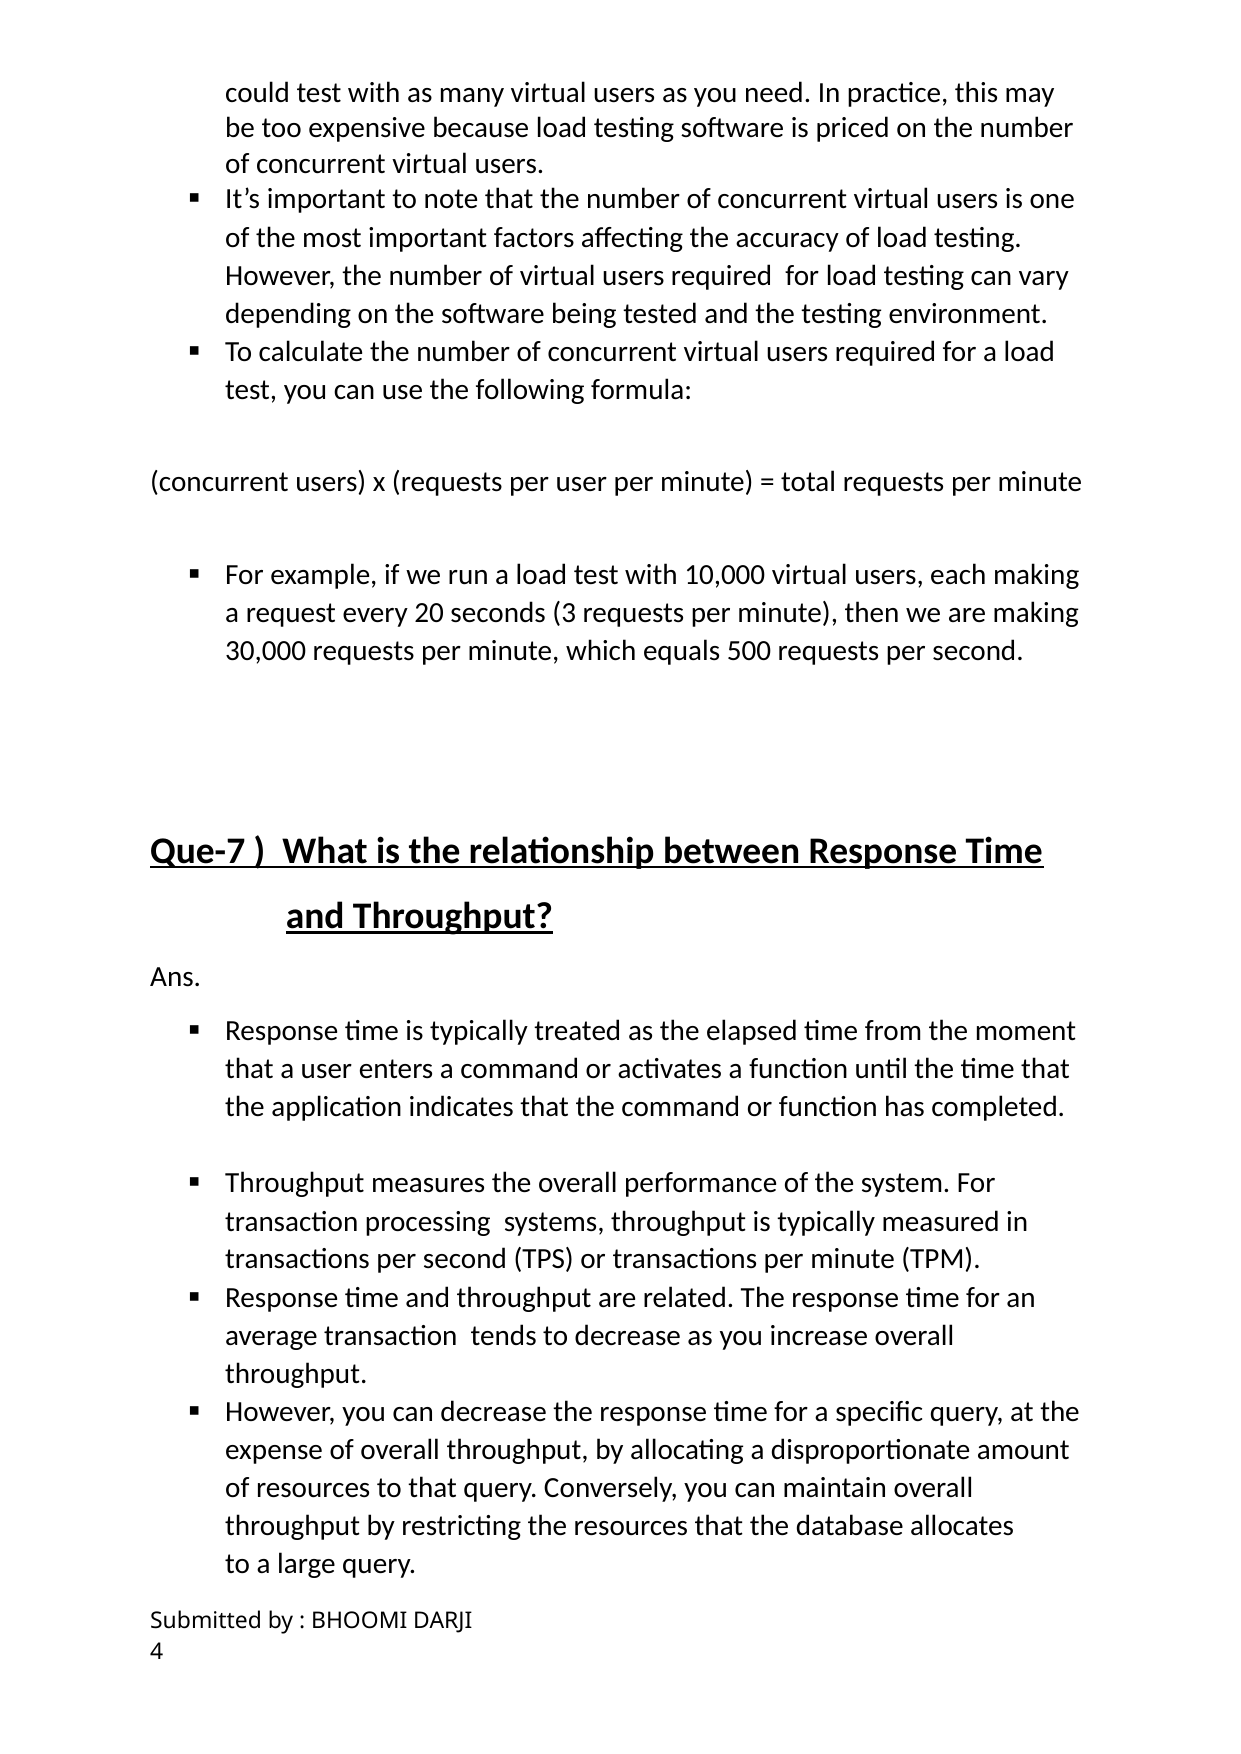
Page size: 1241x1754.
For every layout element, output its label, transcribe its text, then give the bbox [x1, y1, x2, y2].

list To calculate the number of concurrent virtual users required for a load test, you can use the following formula: [187, 333, 1090, 406]
text Que-7 ) What is the relationship between Response Time [150, 827, 1090, 872]
list However, you can decrease the response time for a specific query, at the expense of overall throughput, by allocating a disproportionate amount of resources to that query. Conversely, you can maintain overall throughput by restricting the resources that the database allocates [187, 1393, 1090, 1542]
text and Throughput? [150, 892, 1090, 938]
text Ans. [150, 958, 1090, 993]
text (concurrent users) x (requests per user per minute) = total requests per minute [150, 463, 1090, 499]
list It’s important to note that the number of concurrent virtual users is one of the most important factors affecting the accuracy of load testing. However, the number of virtual users required for load testing can vary depending on the software being tested and the testing environment. [187, 181, 1090, 330]
list to a large query. [225, 1545, 1090, 1580]
list For example, if we run a load test with 10,000 virtual users, each making a request every 20 seconds (3 requests per minute), then we are making 30,000 requests per minute, which equals 500 requests per second. [187, 556, 1090, 668]
list could test with as many virtual users as you need. In practice, this may be too expensive because load testing software is priced on the number of concurrent virtual users. [187, 74, 1090, 181]
list Response time and throughput are related. The response time for an average transaction tends to decrease as you increase overall throughput. [187, 1279, 1090, 1390]
list Throughput measures the overall performance of the system. For transaction processing systems, throughput is typically measured in transactions per second (TPS) or transactions per minute (TPM). [187, 1164, 1090, 1276]
list Response time is typically treated as the elapsed time from the moment that a user enters a command or activates a function until the time that the application indicates that the command or function has completed. [187, 1012, 1090, 1124]
